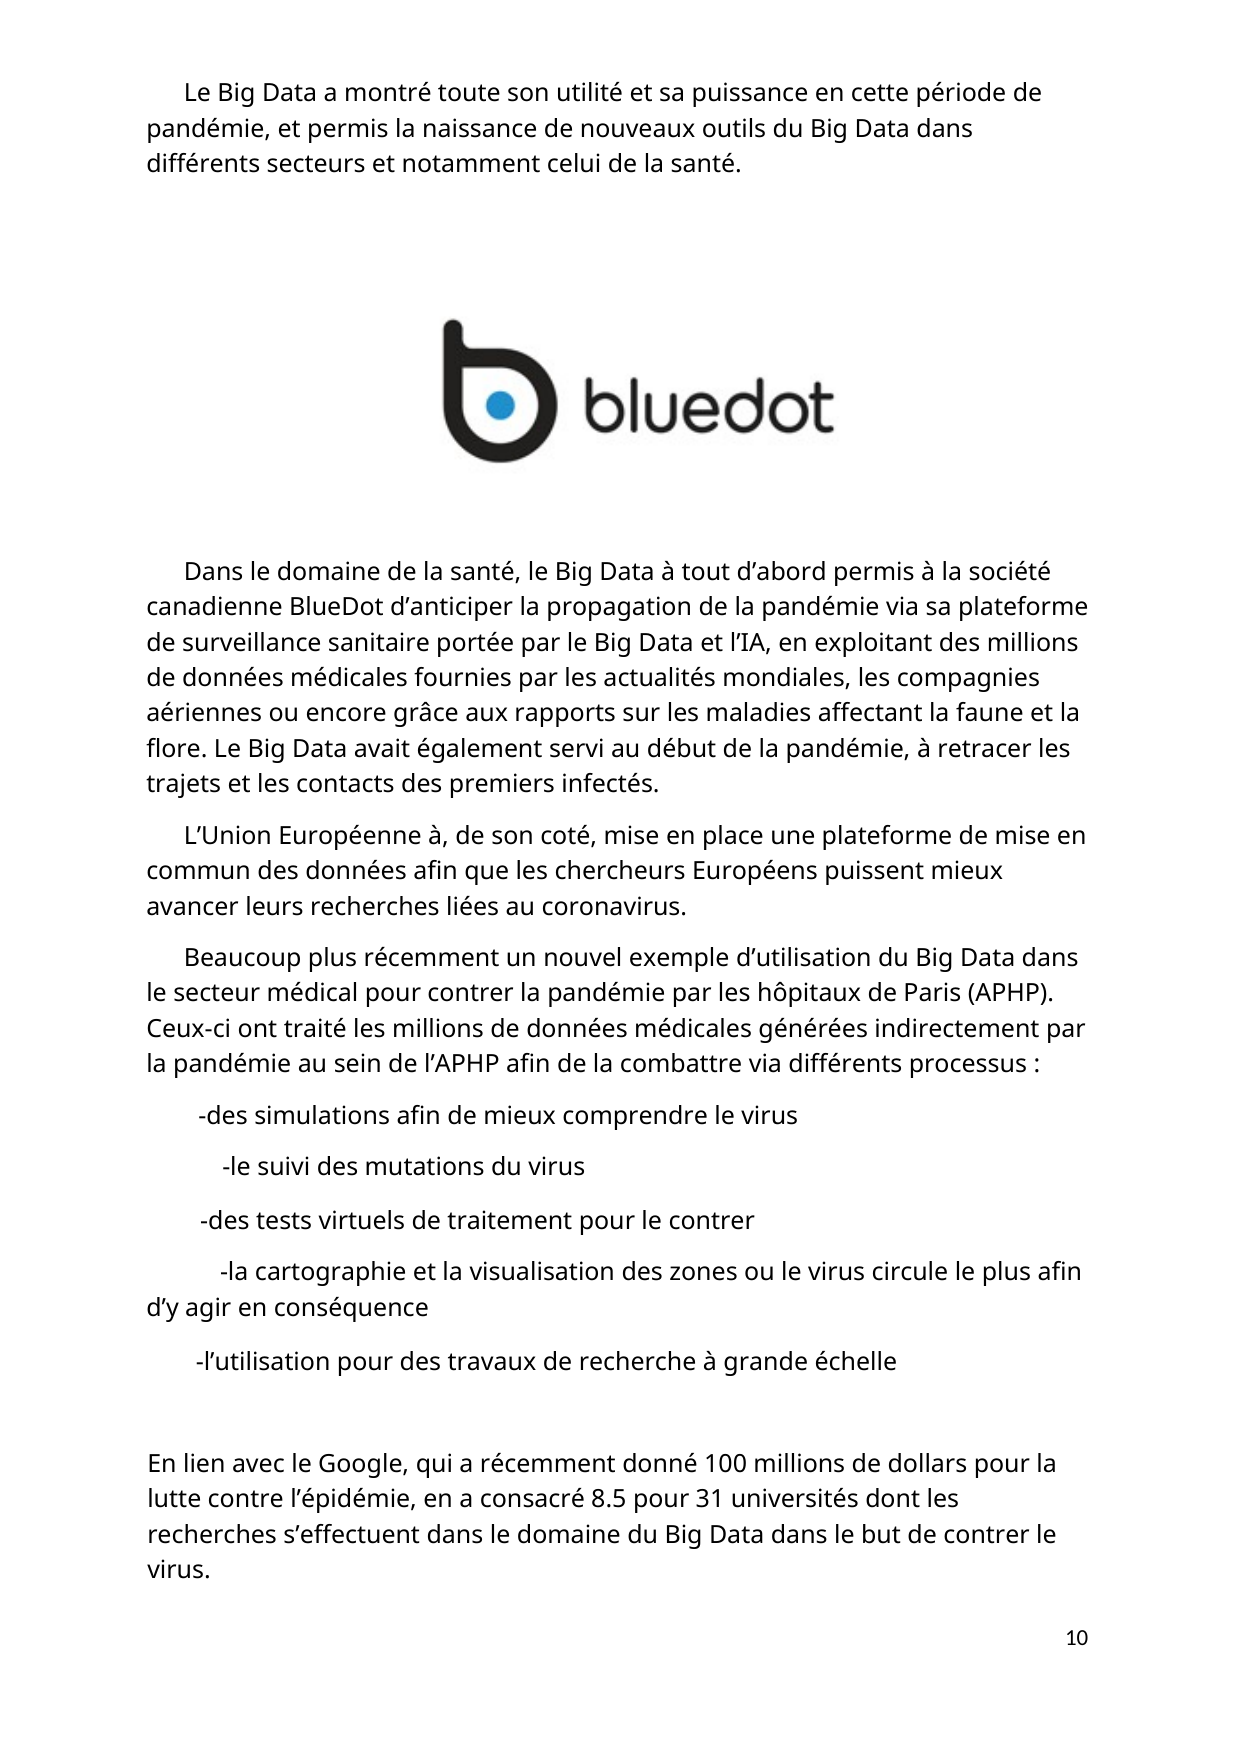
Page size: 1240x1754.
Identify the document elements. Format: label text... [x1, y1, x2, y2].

text En lien avec le Google, qui a récemment donné 100 millions de dollars pour la lutte contre l’épidémie, en a consacré 8.5 pour 31 universités dont les recherches s’effectuent dans le domaine du Big Data dans le but de contrer le virus. [147, 1446, 1092, 1586]
text Dans le domaine de la santé, le Big Data à tout d’abord permis à la société canadienne BlueDot d’anticiper la propagation de la pandémie via sa plateforme de surveillance sanitaire portée par le Big Data et l’IA, en exploitant des millions de données médicales fournies par les actualités mondiales, les compagnies aériennes ou encore grâce aux rapports sur les maladies affectant la faune et la flore. Le Big Data avait également servi au début de la pandémie, à retracer les trajets et les contacts des premiers infectés. [146, 553, 1092, 800]
text -des tests virtuels de traitement pour le contrer [147, 1202, 1136, 1236]
text Beaucoup plus récemment un nouvel exemple d’utilisation du Big Data dans le secteur médical pour contrer la pandémie par les hôpitaux de Paris (APHP). Ceux-ci ont traité les millions de données médicales générées indirectement par la pandémie au sein de l’APHP afin de la combattre via différents processus : [146, 939, 1092, 1080]
text -des simulations afin de mieux comprendre le virus [147, 1097, 1136, 1131]
text Le Big Data a montré toute son utilité et sa puissance en cette période de pandémie, et permis la naissance de nouveaux outils du Big Data dans différents secteurs et notamment celui de la santé. [146, 75, 1092, 180]
text -l’utilisation pour des travaux de recherche à grande échelle [147, 1343, 1136, 1377]
text -la cartographie et la visualisation des zones ou le virus circule le plus afin d’y agir en conséquence [146, 1254, 1092, 1323]
text L’Union Européenne à, de son coté, mise en place une plateforme de mise en commun des données afin que les chercheurs Européens puissent mieux avancer leurs recherches liées au coronavirus. [146, 817, 1092, 922]
text -le suivi des mutations du virus [222, 1149, 1092, 1183]
